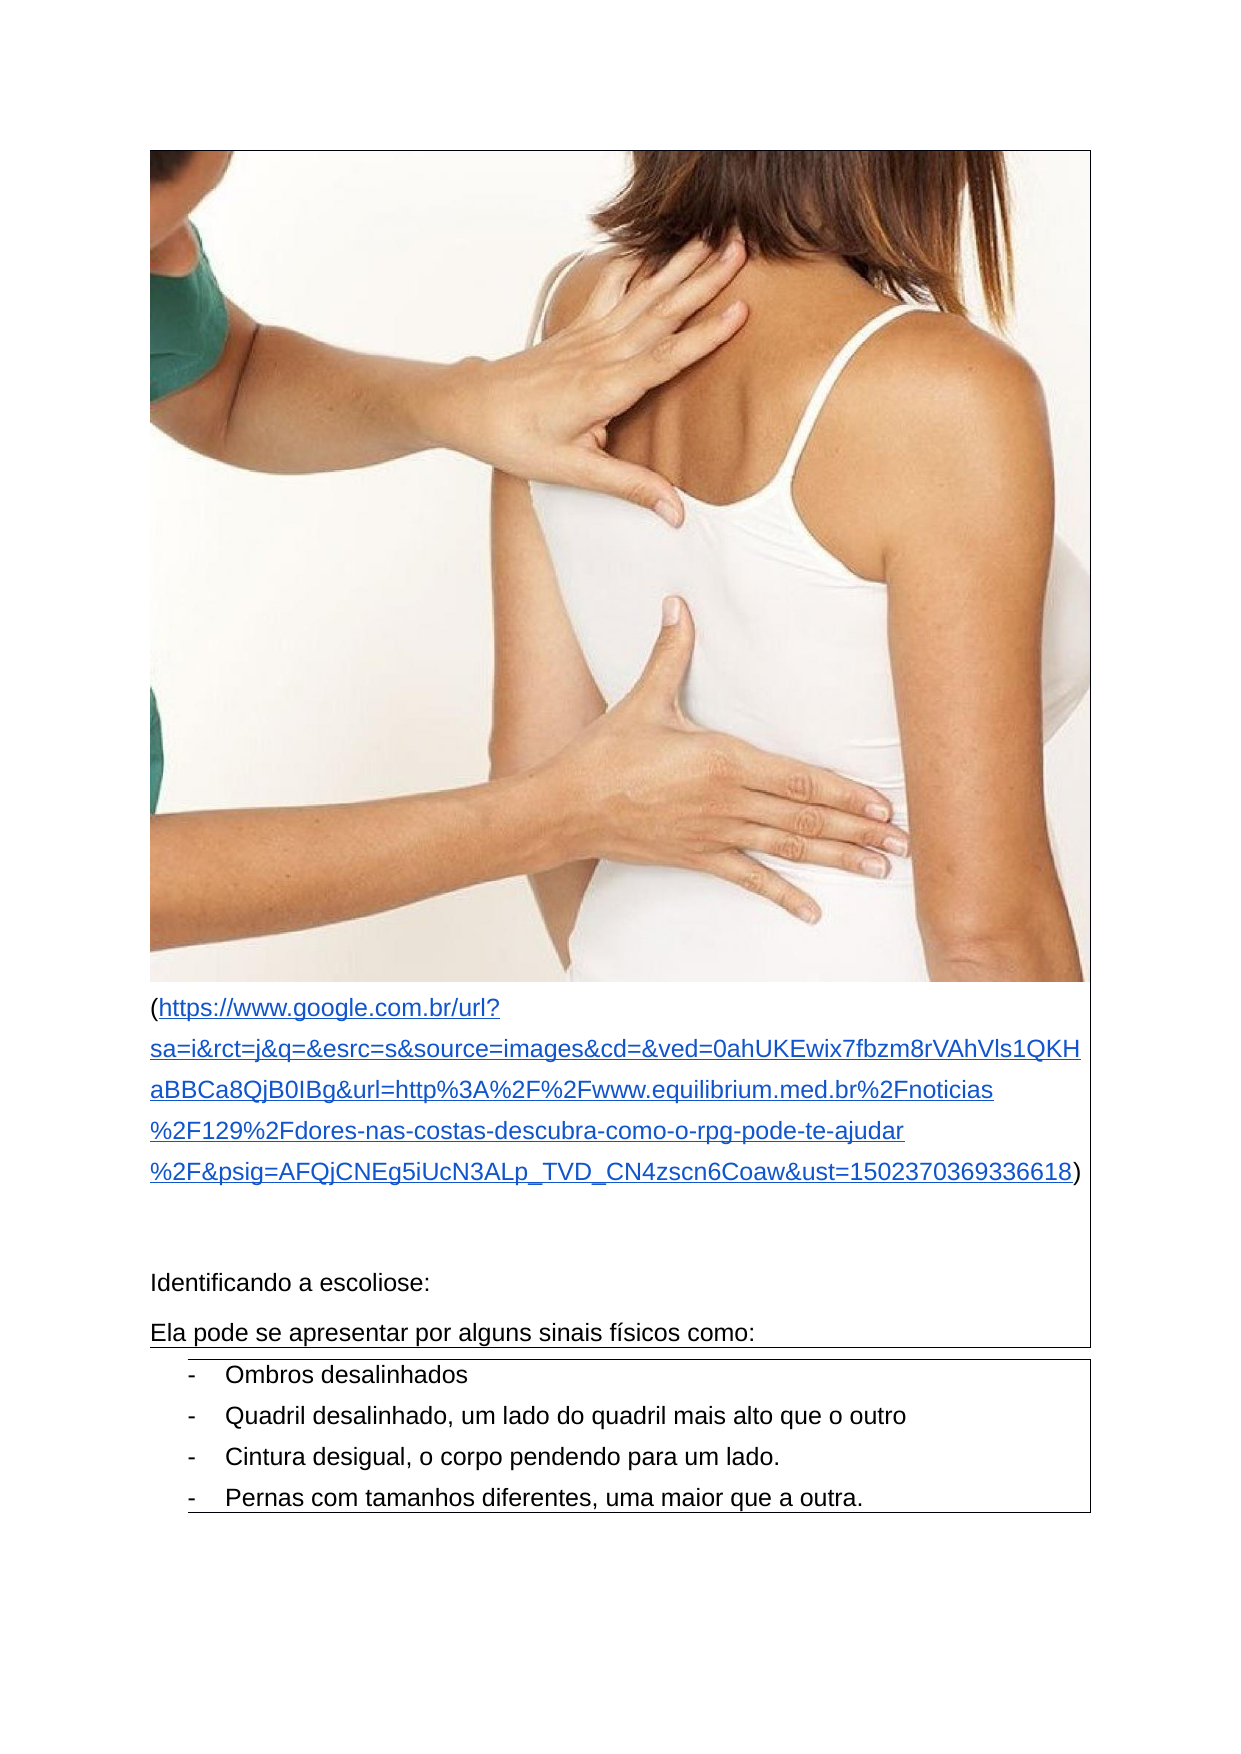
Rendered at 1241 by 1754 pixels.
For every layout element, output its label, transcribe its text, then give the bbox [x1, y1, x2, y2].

list Ombros desalinhados [187, 1360, 1090, 1389]
list Pernas com tamanhos diferentes, uma maior que a outra. [187, 1482, 1090, 1512]
picture [150, 151, 1090, 982]
list Quadril desalinhado, um lado do quadril mais alto que o outro [187, 1400, 1090, 1430]
text (https://www.google.com.br/url?sa=i&rct=j&q=&esrc=s&source=images&cd=&ved=0ahUKEwix7fbzm8rVAhVls1QKHaBBCa8QjB0IBg&url=http%3A%2F%2Fwww.equilibrium.med.br%2Fnoticias%2F129%2Fdores-nas-costas-descubra-como-o-rpg-pode-te-ajudar%2F&psig=AFQjCNEg5iUcN3ALp_TVD_CN4zscn6Coaw&ust=1502370369336618) [150, 992, 1090, 1186]
subtitle Identificando a escoliose: [150, 1268, 1090, 1297]
text Ela pode se apresentar por alguns sinais físicos como: [150, 1317, 1090, 1347]
list Cintura desigual, o corpo pendendo para um lado. [187, 1441, 1090, 1471]
